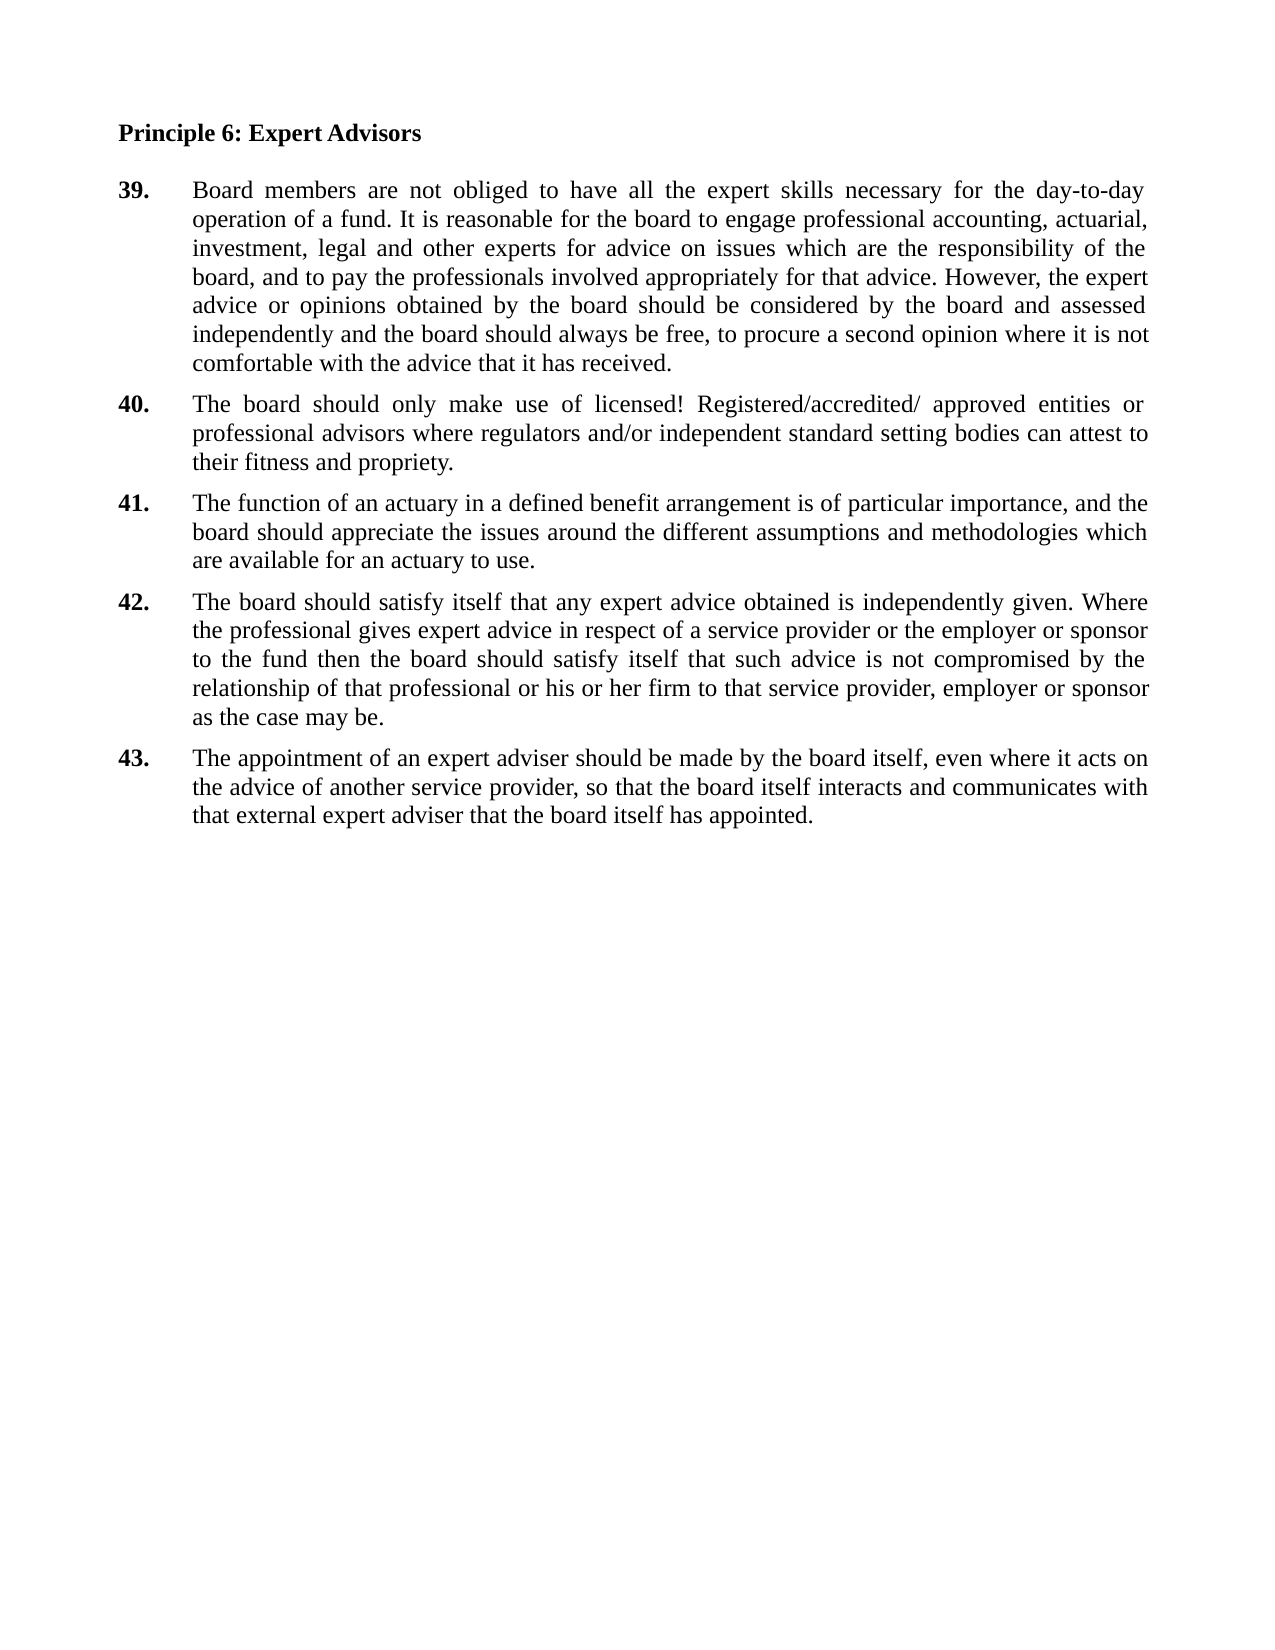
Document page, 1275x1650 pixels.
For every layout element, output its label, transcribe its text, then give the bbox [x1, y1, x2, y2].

text 41. The function of an actuary in a defined benefit arrangement is of particular importance, and the board should appreciate the issues around the different assumptions and methodologies which are available for an actuary to use. [118, 488, 1157, 574]
text 43. The appointment of an expert adviser should be made by the board itself, even where it acts on the advice of another service provider, so that the board itself interacts and communicates with that external expert adviser that the board itself has appointed. [118, 743, 1157, 829]
text Principle 6: Expert Advisors [118, 118, 1157, 147]
text 42. The board should satisfy itself that any expert advice obtained is independently given. Where the professional gives expert advice in respect of a service provider or the employer or sponsor to the fund then the board should satisfy itself that such advice is not compromised by the relationship of that professional or his or her firm to that service provider, employer or sponsor as the case may be. [118, 587, 1157, 731]
text 39. Board members are not obliged to have all the expert skills necessary for the day-to-day operation of a fund. It is reasonable for the board to engage professional accounting, actuarial, investment, legal and other experts for advice on issues which are the responsibility of the board, and to pay the professionals involved appropriately for that advice. However, the expert advice or opinions obtained by the board should be considered by the board and assessed independently and the board should always be free, to procure a second opinion where it is not comfortable with the advice that it has received. [118, 176, 1157, 377]
text 40. The board should only make use of licensed! Registered/accredited/ approved entities or professional advisors where regulators and/or independent standard setting bodies can attest to their fitness and propriety. [118, 389, 1157, 476]
